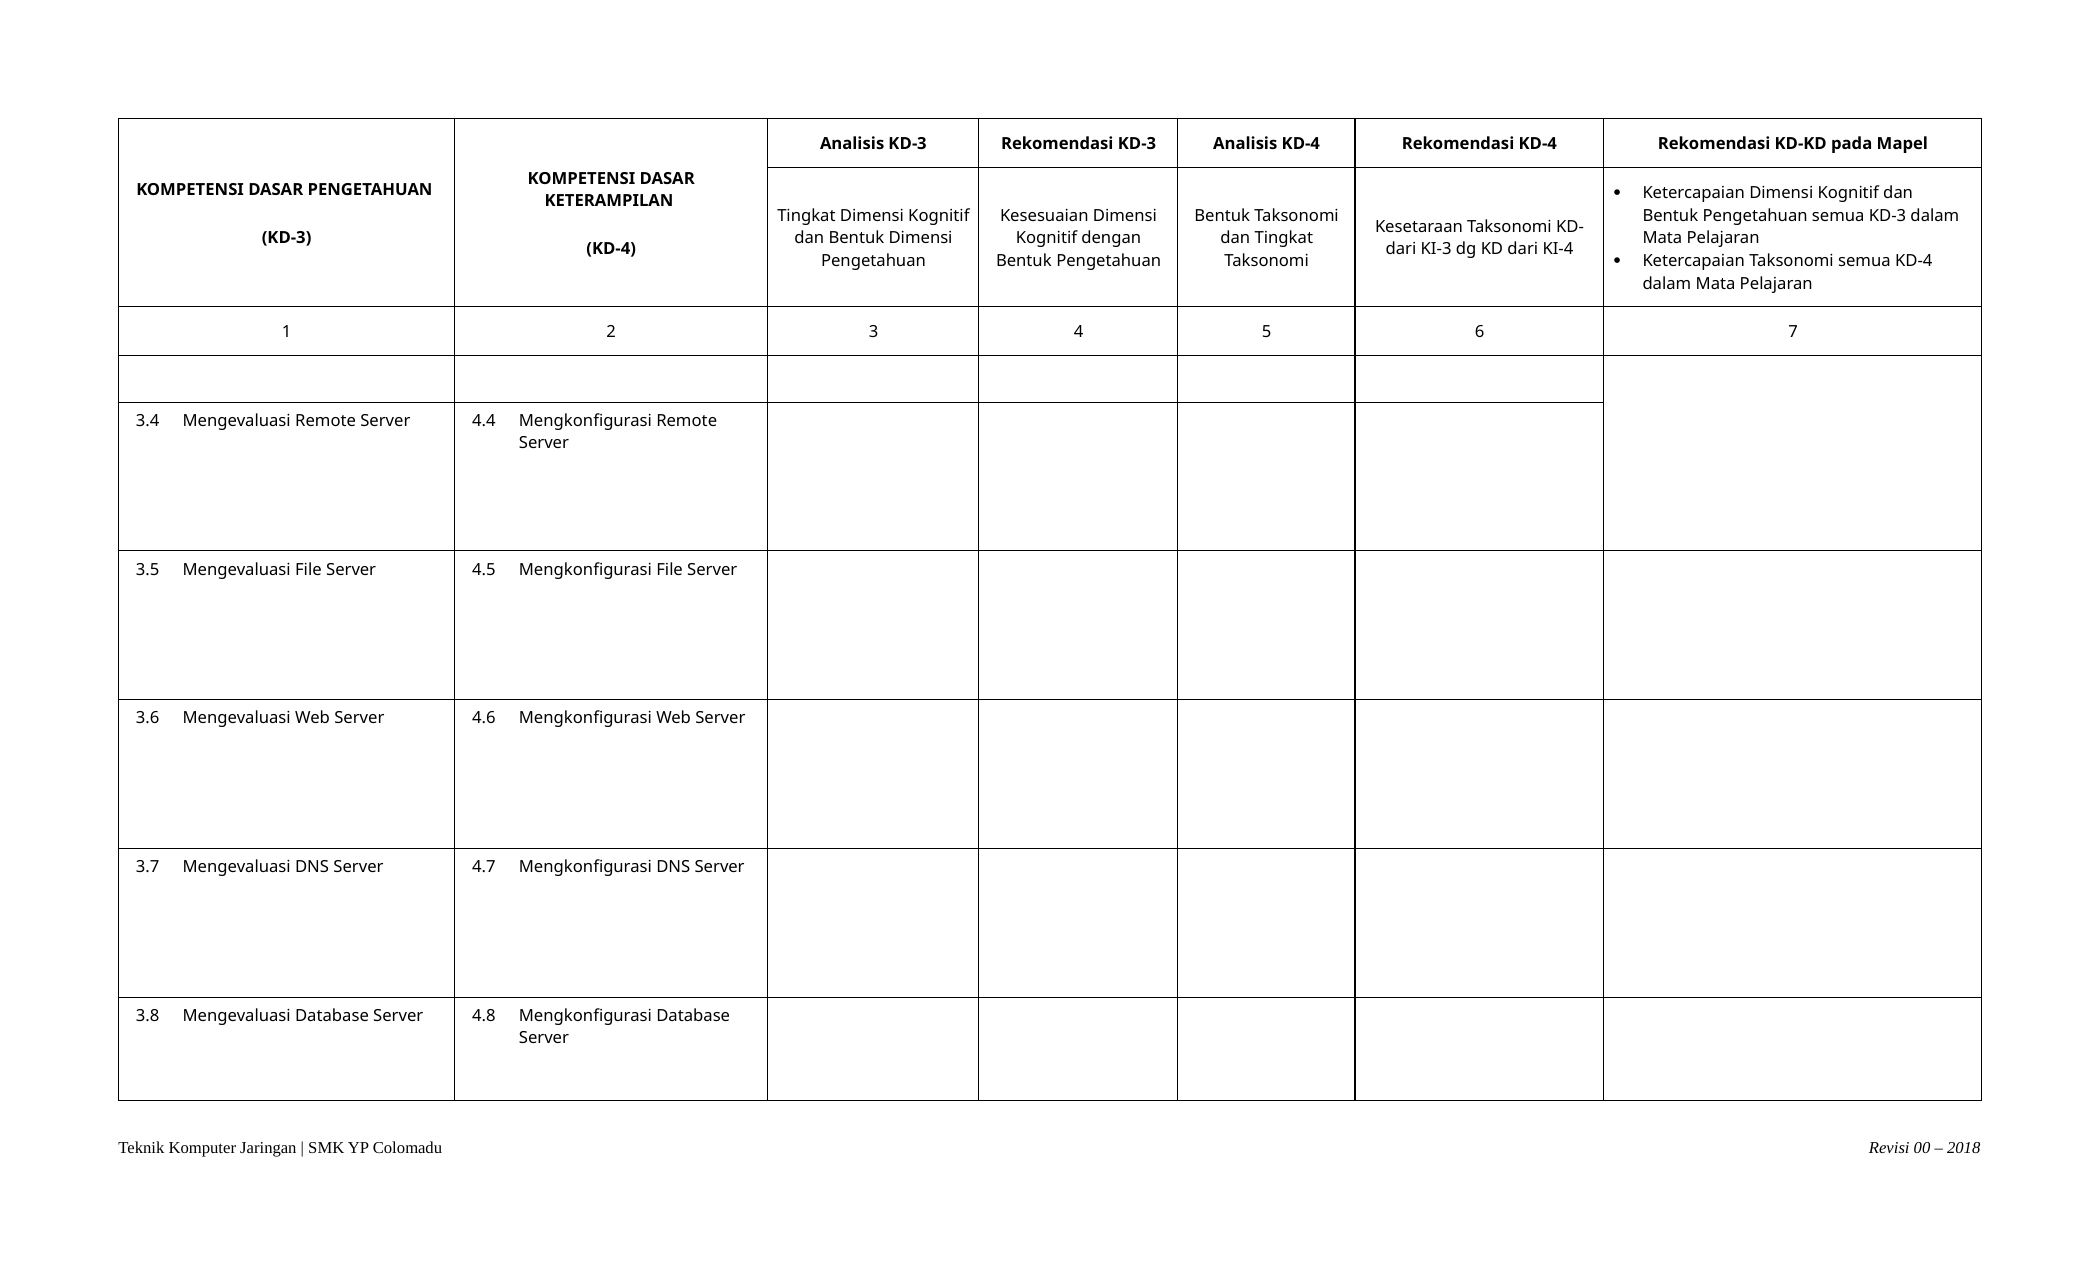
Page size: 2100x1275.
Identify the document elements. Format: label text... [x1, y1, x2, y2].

table_header Rekomendasi KD-4 [1356, 119, 1603, 167]
table_header [779, 551, 967, 586]
table_header 3.6 [130, 700, 177, 734]
table_cell [768, 403, 978, 550]
table_header Mengkonfigurasi Database Server [513, 998, 756, 1054]
table_cell [768, 356, 978, 402]
table_cell [979, 700, 1177, 848]
table_cell [1356, 700, 1603, 848]
table_header [1367, 700, 1592, 734]
table_header [779, 998, 967, 1032]
table_cell 4 [979, 307, 1177, 355]
table_cell 6 [1356, 307, 1603, 355]
table_header [991, 551, 1166, 586]
table_cell [979, 998, 1177, 1100]
table_header Rekomendasi KD-KD pada Mapel [1604, 119, 1981, 167]
table_cell [1178, 551, 1354, 699]
table_header 4.4 [466, 403, 513, 459]
table_header Mengevaluasi File Server [177, 551, 443, 586]
table_cell [1178, 356, 1354, 402]
table_cell [1178, 403, 1354, 550]
table_cell [979, 356, 1177, 402]
table_header [779, 700, 967, 734]
table_header Mengevaluasi Database Server [177, 998, 443, 1032]
table_header Analisis KD-3 [768, 119, 978, 167]
table_header 3.7 [130, 849, 177, 883]
table_cell [768, 998, 978, 1100]
table_header [991, 849, 1166, 883]
table_cell Kesetaraan Taksonomi KD-dari KI-3 dg KD dari KI-4 [1356, 168, 1603, 306]
table_header Mengevaluasi Web Server [177, 700, 443, 734]
table_cell [1178, 700, 1354, 848]
table_cell [1604, 849, 1981, 997]
table_cell [455, 700, 767, 848]
table_header 4.7 [466, 849, 513, 883]
table_cell [1604, 551, 1981, 699]
table_header Mengkonfigurasi Web Server [513, 700, 756, 734]
table_header [991, 700, 1166, 734]
table_header [991, 998, 1166, 1032]
table_cell [1356, 403, 1603, 550]
table_header 3.8 [130, 998, 177, 1032]
table_cell [768, 849, 978, 997]
table_header [1189, 403, 1344, 437]
table_header KOMPETENSI DASAR KETERAMPILAN (KD-4) [455, 119, 767, 306]
table_header Rekomendasi KD-3 [979, 119, 1177, 167]
table_header [779, 849, 967, 883]
table_header [1367, 998, 1592, 1032]
table_header KOMPETENSI DASAR PENGETAHUAN (KD-3) [119, 119, 454, 306]
table_cell [455, 849, 767, 997]
table_header [779, 403, 967, 437]
table_header 3.5 [130, 551, 177, 586]
table_cell [119, 849, 454, 997]
table_header Mengevaluasi DNS Server [177, 849, 443, 883]
table_cell [1356, 998, 1603, 1100]
table_cell [455, 998, 767, 1100]
table_cell [455, 356, 767, 402]
table_header [1189, 700, 1344, 734]
table_cell [979, 849, 1177, 997]
table_cell 3 [768, 307, 978, 355]
table_cell [768, 700, 978, 848]
table_cell [119, 403, 454, 550]
table_cell Tingkat Dimensi Kognitif dan Bentuk Dimensi Pengetahuan [768, 168, 978, 306]
table_cell [119, 356, 454, 402]
table_cell [1178, 849, 1354, 997]
table_cell [1356, 551, 1603, 699]
table_cell Kesesuaian Dimensi Kognitif dengan Bentuk Pengetahuan [979, 168, 1177, 306]
table_header [1189, 849, 1344, 883]
table_cell 1 [119, 307, 454, 355]
table_cell [455, 551, 767, 699]
table_header [1367, 849, 1592, 883]
table_cell [1356, 849, 1603, 997]
table_cell [1604, 998, 1981, 1100]
table_cell 7 [1604, 307, 1981, 355]
table_header Mengkonfigurasi Remote Server [513, 403, 756, 459]
table_cell [979, 551, 1177, 699]
table_cell [1604, 700, 1981, 848]
table_header 4.8 [466, 998, 513, 1054]
table_header [1367, 551, 1592, 586]
table_header Mengkonfigurasi File Server [513, 551, 756, 586]
table_header 3.4 [130, 403, 177, 437]
table_cell Ketercapaian Dimensi Kognitif dan Bentuk Pengetahuan semua KD-3 dalam Mata Pelajaran Ketercapaian Taksonomi semua KD-4 dalam Mata Pelajaran [1604, 168, 1981, 306]
table_header 4.5 [466, 551, 513, 586]
table_cell 2 [455, 307, 767, 355]
table_cell [768, 551, 978, 699]
table_cell [1178, 998, 1354, 1100]
table_cell [1604, 356, 1981, 550]
table_header Mengkonfigurasi DNS Server [513, 849, 756, 883]
table_header [991, 403, 1166, 437]
table_header Mengevaluasi Remote Server [177, 403, 443, 437]
table_header 4.6 [466, 700, 513, 734]
table_cell [455, 403, 767, 550]
table_cell [119, 998, 454, 1100]
table_cell [119, 551, 454, 699]
table_cell Bentuk Taksonomi dan Tingkat Taksonomi [1178, 168, 1354, 306]
table_cell [1356, 356, 1603, 402]
table_header [1189, 551, 1344, 586]
table_header Analisis KD-4 [1178, 119, 1354, 167]
table_header [1189, 998, 1344, 1032]
table_cell 5 [1178, 307, 1354, 355]
table_cell [119, 700, 454, 848]
table_header [1367, 403, 1592, 437]
table_cell [979, 403, 1177, 550]
